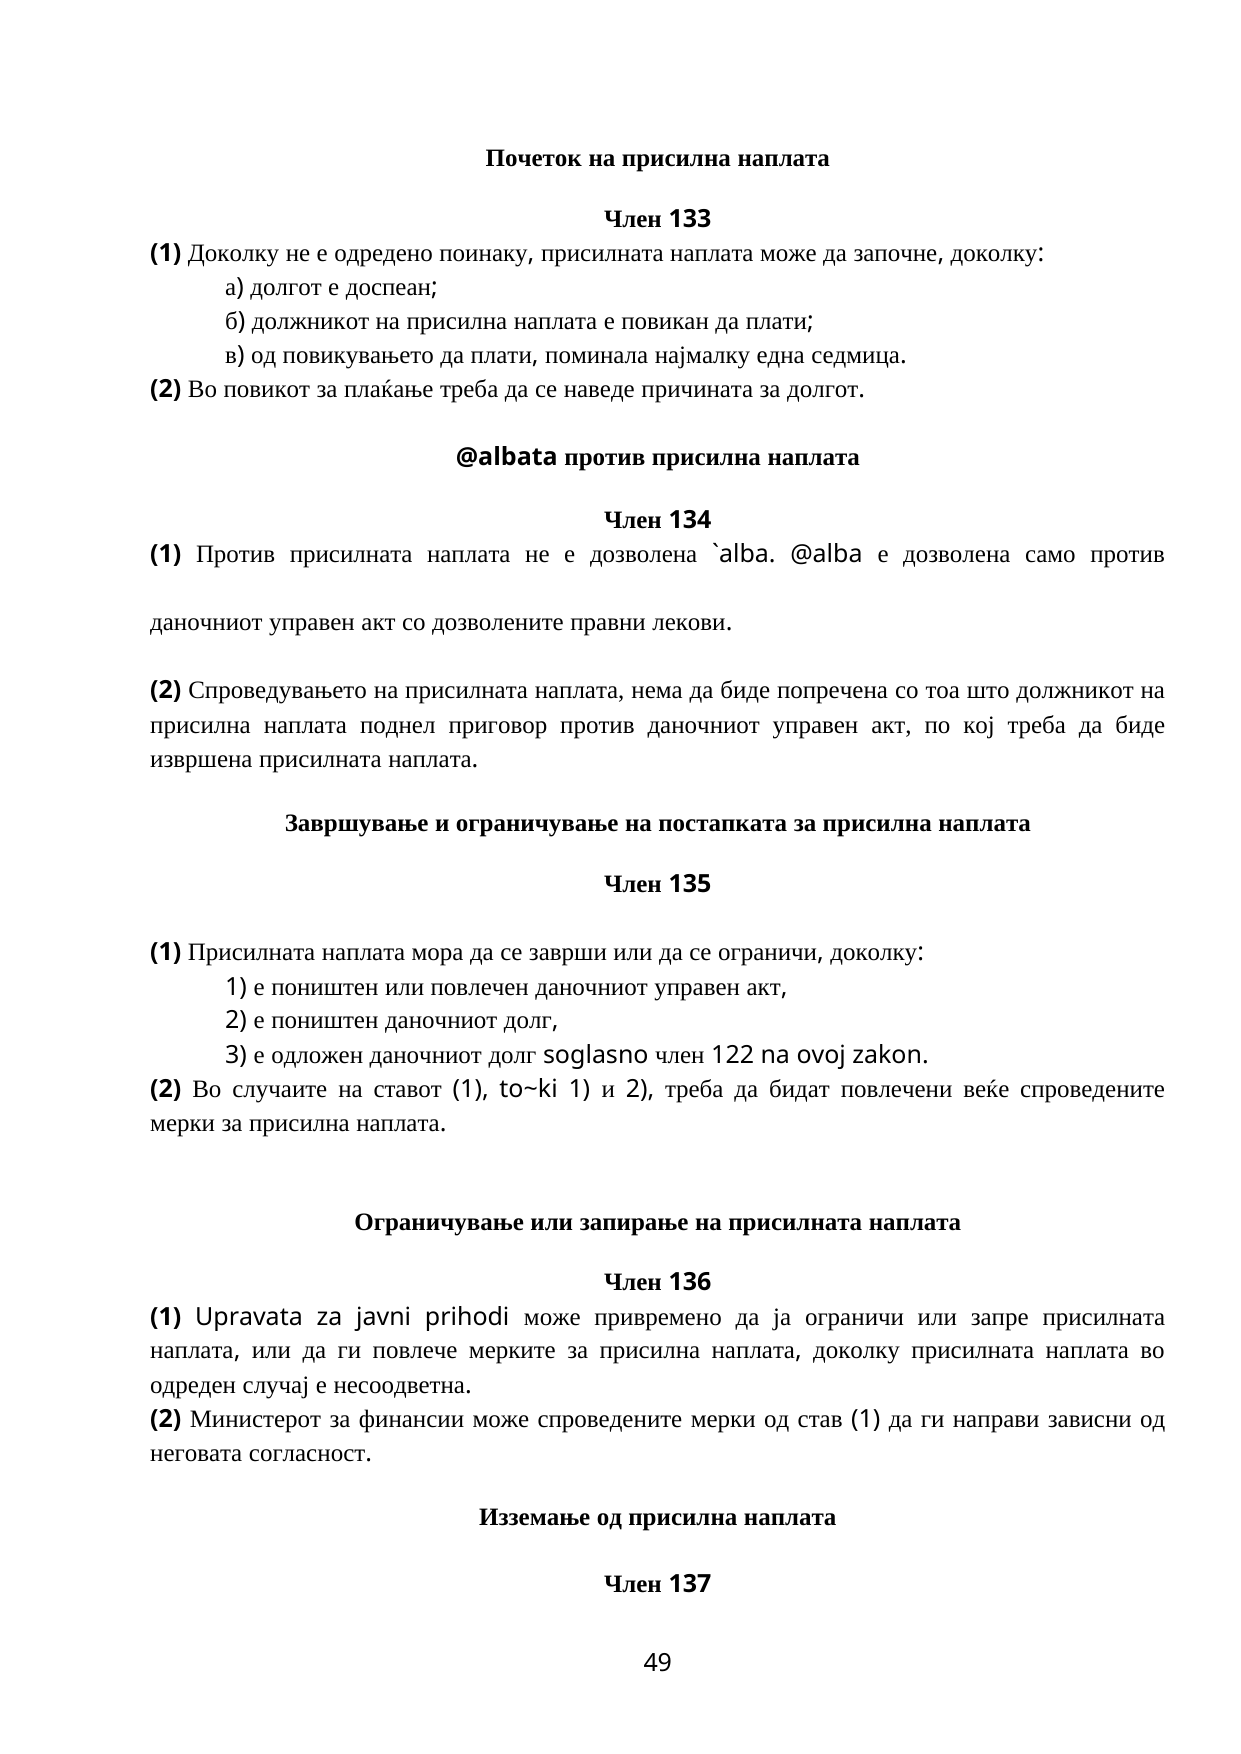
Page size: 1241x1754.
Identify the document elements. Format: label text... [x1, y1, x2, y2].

text (2) Спроведувањето на присилната наплата, нема да биде попречена со тоа што должникот на присилна наплата поднел приговор против даночниот управен акт, по кој треба да биде извршена присилната наплата. [150, 672, 1165, 774]
text а) долгот е доспеан; [225, 269, 1165, 303]
text Завршување и ограничување на постапката за присилна наплата [150, 808, 1165, 837]
text Изземање од присилна наплата [150, 1502, 1165, 1531]
text 3) е одложен даночниот долг soglasno член 122 na ovoj zakon. [225, 1036, 1165, 1070]
text (2) Министерот за финансии може спроведените мерки од став (1) да ги направи зависни од неговата согласност. [150, 1400, 1165, 1468]
text Член 136 [150, 1264, 1165, 1298]
text Член 134 [150, 502, 1165, 536]
text 2) е поништен даночниот долг, [225, 1002, 1165, 1036]
text Член 137 [150, 1565, 1165, 1599]
text @albata против присилна наплата [150, 439, 1165, 473]
text (1) Против присилната наплата не е дозволенa `alba. @alba е дозволенa само против даночниот управен акт со дозволените правни лекови. [150, 536, 1165, 638]
text Член 135 [150, 866, 1165, 900]
text Член 133 [150, 201, 1165, 235]
text (2) Во случаите на ставот (1), to~ki 1) и 2), треба да бидат повлечени веќе спроведените мерки за присилна наплата. [150, 1070, 1165, 1138]
text (1) Доколку не е одредено поинаку, присилната наплата може да започне, доколку: [150, 235, 1165, 269]
text (2) Во повикот за плаќање треба да се наведе причината за долгот. [150, 371, 1165, 405]
text 1) е поништен или повлечен даночниот управен акт, [225, 968, 1165, 1002]
text в) од повикувањето да плати, поминала најмалку една седмица. [225, 337, 1165, 371]
text (1) Upravata za javni prihodi може привремено да ја ограничи или запре присилната наплата, или да ги повлече мерките за присилна наплата, доколку присилната наплата во одреден случај е несоодветна. [150, 1298, 1165, 1400]
text б) должникот на присилна наплата е повикан да плати; [225, 303, 1165, 337]
text Ограничување или запирање на присилната наплата [150, 1207, 1165, 1235]
text Почеток на присилна наплата [150, 143, 1165, 172]
text (1) Присилната наплата мора да се заврши или да се ограничи, доколку: [150, 934, 1165, 968]
